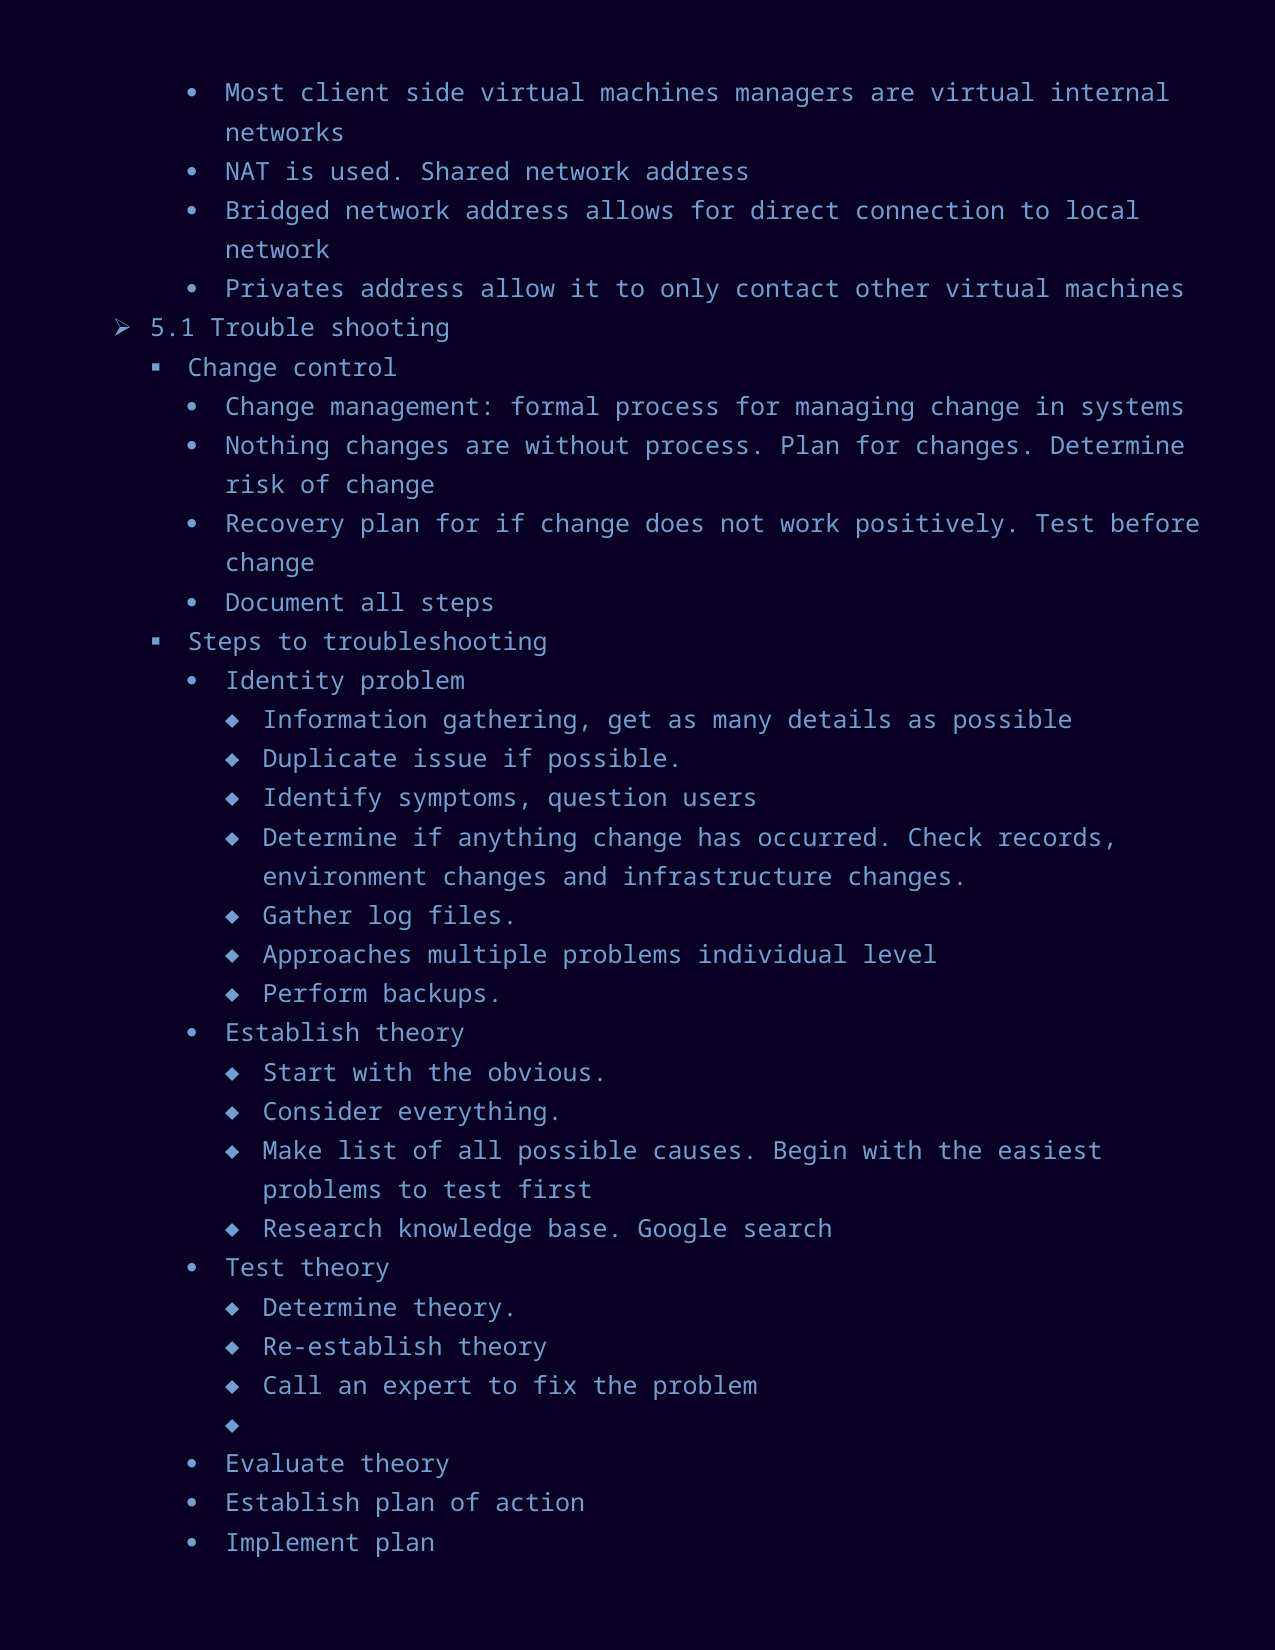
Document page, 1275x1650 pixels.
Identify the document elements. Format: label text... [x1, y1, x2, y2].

list 5.1 Trouble shooting [112, 310, 1200, 344]
list Approaches multiple problems individual level [225, 937, 1200, 971]
list Research knowledge base. Google search [225, 1211, 1200, 1245]
list Nothing changes are without process. Plan for changes. Determine risk of change [187, 427, 1200, 501]
list Identity problem [187, 662, 1200, 697]
list Duplicate issue if possible. [225, 741, 1200, 775]
list Information gathering, get as many details as possible [225, 702, 1200, 736]
list Document all steps [187, 584, 1200, 618]
list Start with the obvious. [225, 1054, 1200, 1088]
list Privates address allow it to only contact other virtual machines [187, 271, 1200, 305]
list Consider everything. [225, 1093, 1200, 1127]
list Determine if anything change has occurred. Check records, environment changes and infrastructure changes. [225, 819, 1200, 892]
list Test theory [187, 1250, 1200, 1284]
list Establish plan of action [187, 1485, 1200, 1519]
list Bridged network address allows for direct connection to local network [187, 192, 1200, 266]
list Implement plan [187, 1524, 1200, 1558]
list Evaluate theory [187, 1446, 1200, 1480]
list Call an expert to fix the problem [225, 1367, 1200, 1402]
list Perform backups. [225, 976, 1200, 1010]
list Determine theory. [225, 1289, 1200, 1323]
list Steps to troubleshooting [150, 623, 1200, 657]
list Change control [150, 349, 1200, 383]
list Make list of all possible causes. Begin with the easiest problems to test first [225, 1132, 1200, 1206]
list Identify symptoms, question users [225, 780, 1200, 814]
list Most client side virtual machines managers are virtual internal networks [187, 75, 1200, 148]
list Change management: formal process for managing change in systems [187, 388, 1200, 422]
list NAT is used. Shared network address [187, 153, 1200, 187]
list Recovery plan for if change does not work positively. Test before change [187, 506, 1200, 579]
list Re-establish theory [225, 1328, 1200, 1362]
list Establish theory [187, 1015, 1200, 1049]
list Gather log files. [225, 897, 1200, 932]
